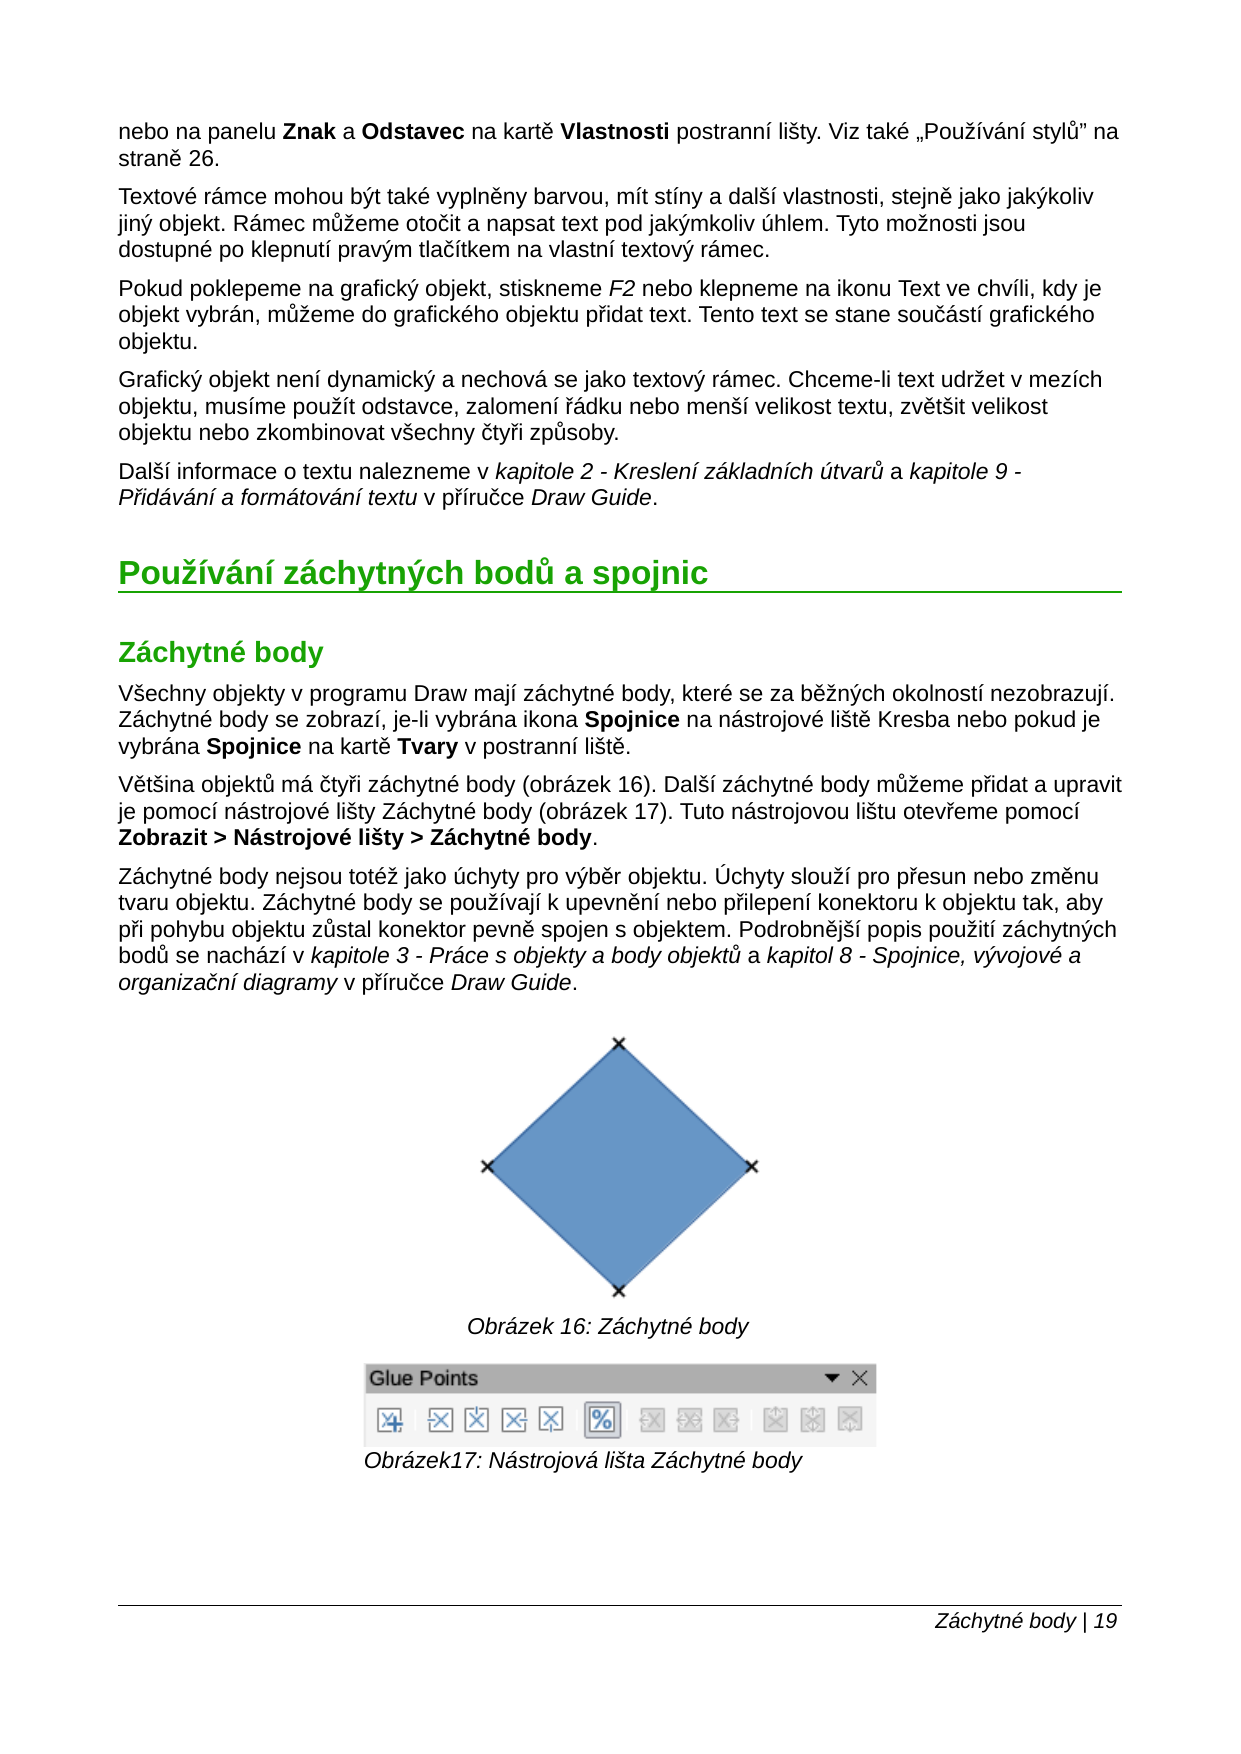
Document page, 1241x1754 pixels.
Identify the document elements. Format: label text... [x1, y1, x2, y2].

text Záchytné body nejsou totéž jako úchyty pro výběr objektu. Úchyty slouží pro přesun nebo změnu tvaru objektu. Záchytné body se používají k upevnění nebo přilepení konektoru k objektu tak, aby při pohybu objektu zůstal konektor pevně spojen s objektem. Podrobnější popis použití záchytných bodů se nachází v kapitole 3 - Práce s objekty a body objektů a kapitol 8 - Spojnice, vývojové a organizační diagramy v příručce Draw Guide. [118, 863, 1122, 995]
text Obrázek17: Nástrojová lišta Záchytné body [364, 1447, 877, 1473]
text Textové rámce mohou být také vyplněny barvou, mít stíny a další vlastnosti, stejně jako jakýkoliv jiný objekt. Rámec můžeme otočit a napsat text pod jakýmkoliv úhlem. Tyto možnosti jsou dostupné po klepnutí pravým tlačítkem na vlastní textový rámec. [118, 183, 1122, 262]
text Všechny objekty v programu Draw mají záchytné body, které se za běžných okolností nezobrazují. Záchytné body se zobrazí, je-li vybrána ikona Spojnice na nástrojové liště Kresba nebo pokud je vybrána Spojnice na kartě Tvary v postranní liště. [118, 680, 1122, 759]
picture [363, 1363, 877, 1447]
text Grafický objekt není dynamický a nechová se jako textový rámec. Chceme-li text udržet v mezích objektu, musíme použít odstavce, zalomení řádku nebo menší velikost textu, zvětšit velikost objektu nebo zkombinovat všechny čtyři způsoby. [118, 366, 1122, 446]
text Je možné vytvořit styly kresby, které můžeme znovu použít pro jiné textové rámce. Použijeme kartu Styly na postranní liště. Styly kresby ovlivňují veškerý text v textovém rámci. Chceme-li formátovat pouze části textu, použijeme přímé formátování na nástrojové liště Formátování textu nebo na panelu Znak a Odstavec na kartě Vlastnosti postranní lišty. Viz také „Používání stylů” na straně 25. [118, 118, 1122, 171]
text Většina objektů má čtyři záchytné body (obrázek 16). Další záchytné body můžeme přidat a upravit je pomocí nástrojové lišty Záchytné body (obrázek 17). Tuto nástrojovou lištu otevřeme pomocí Zobrazit > Nástrojové lišty > Záchytné body. [118, 771, 1122, 851]
list Další informace o textu nalezneme v kapitole 2 - Kreslení základních útvarů a kapitole 9 - Přidávání a formátování textu v příručce Draw Guide. [118, 458, 1122, 511]
text Pokud poklepeme na grafický objekt, stiskneme F2 nebo klepneme na ikonu Text ve chvíli, kdy je objekt vybrán, můžeme do grafického objektu přidat text. Tento text se stane součástí grafického objektu. [118, 275, 1122, 354]
subtitle Záchytné body [118, 634, 1122, 668]
text Obrázek 16: Záchytné body [467, 1313, 773, 1339]
picture [466, 1019, 774, 1313]
subtitle Používání záchytných bodů a spojnic [118, 553, 1122, 591]
